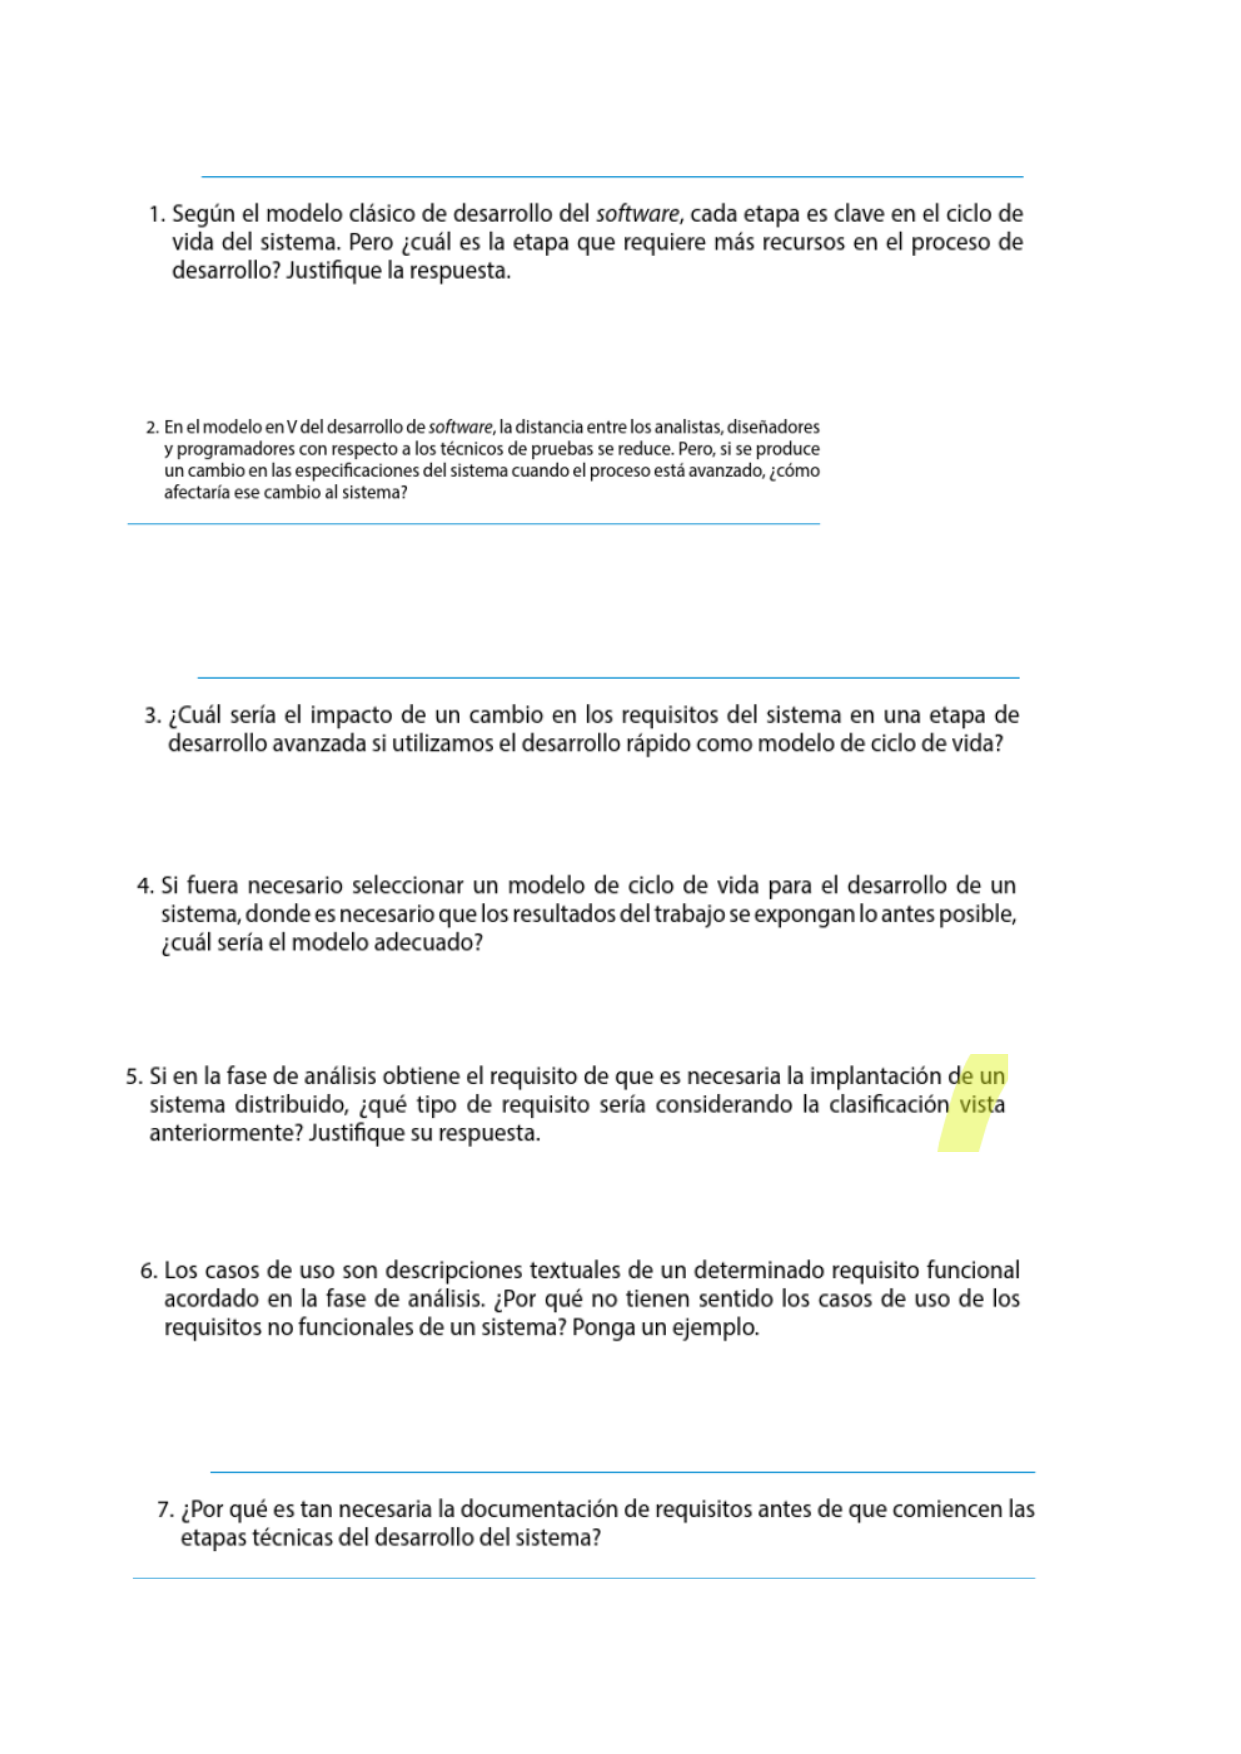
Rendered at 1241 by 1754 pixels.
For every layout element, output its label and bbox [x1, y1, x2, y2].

picture [118, 1054, 1009, 1152]
picture [118, 175, 1039, 285]
picture [118, 1238, 1040, 1354]
picture [118, 859, 1029, 969]
picture [118, 399, 845, 532]
picture [118, 1468, 1054, 1579]
picture [118, 675, 1026, 774]
